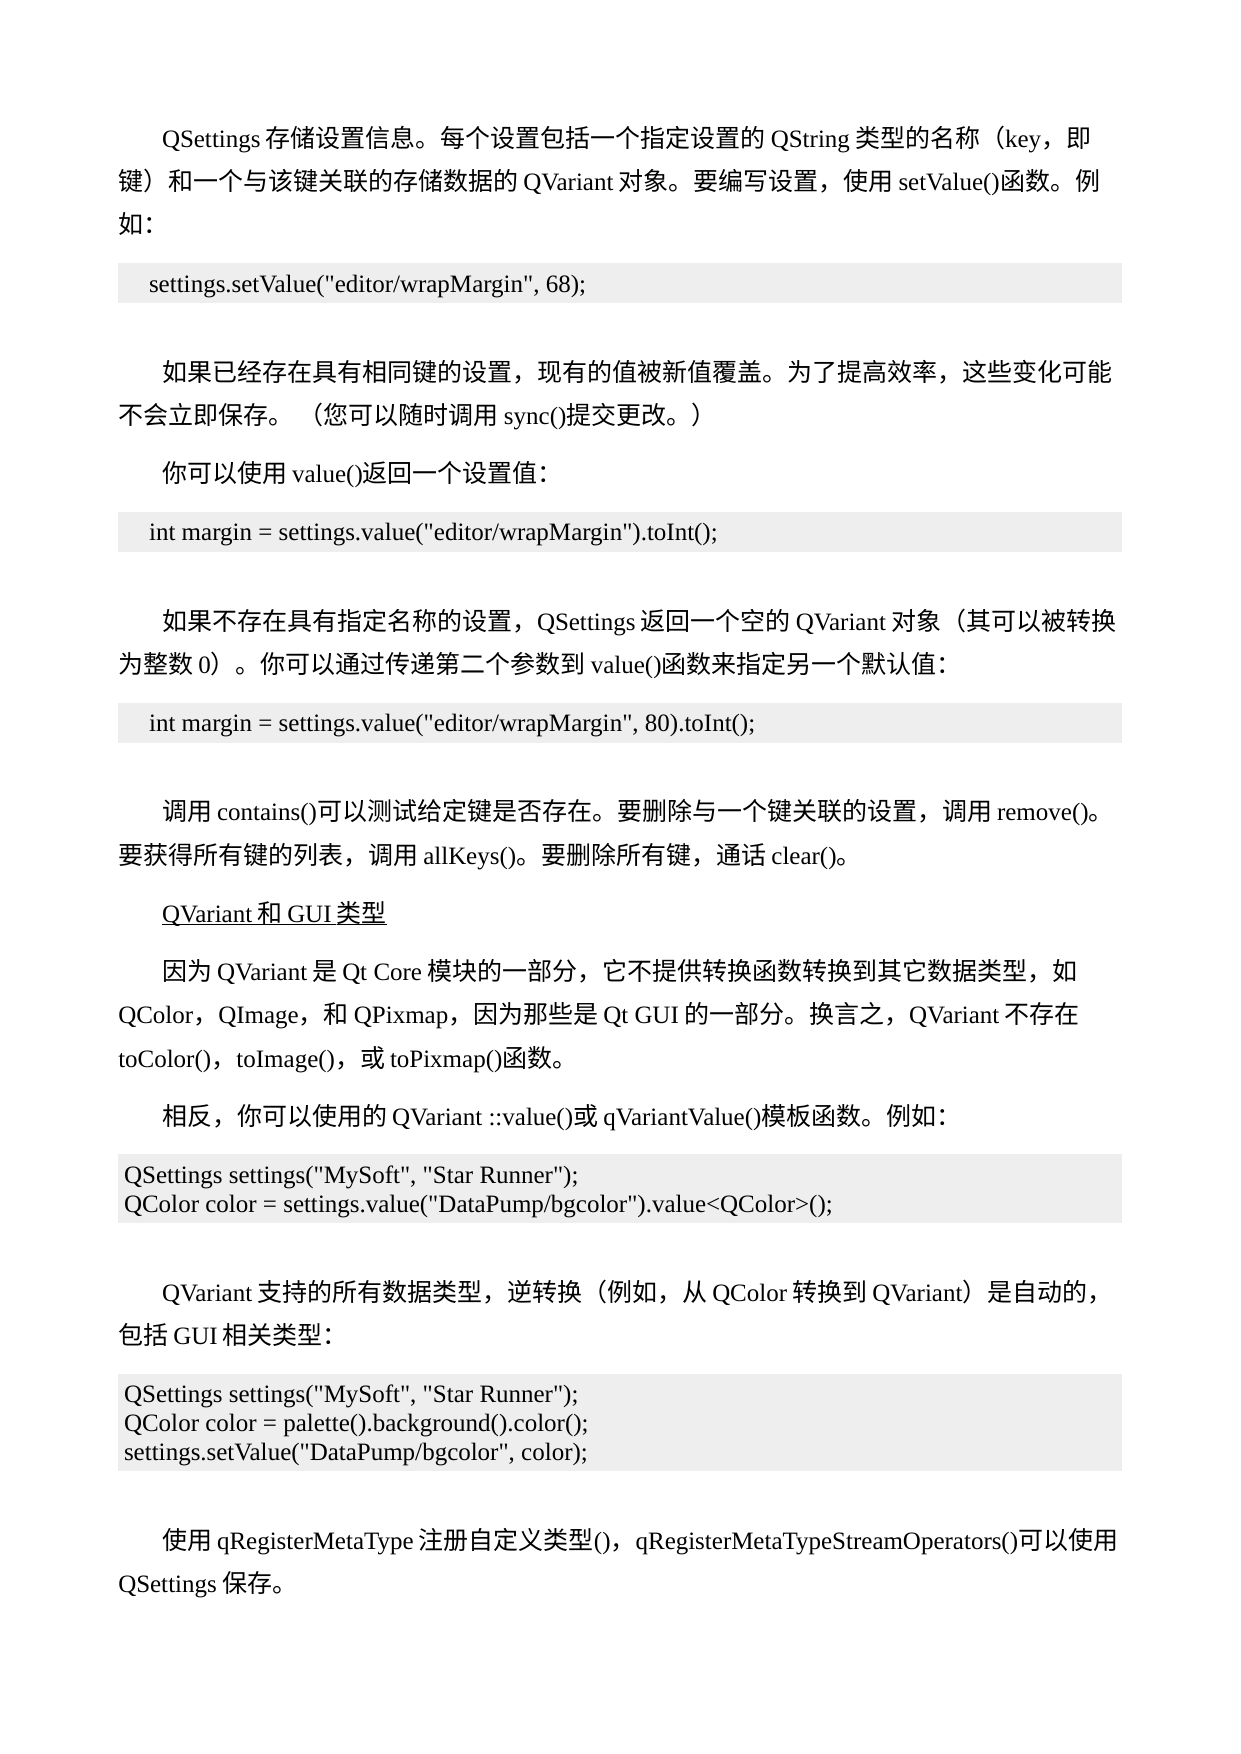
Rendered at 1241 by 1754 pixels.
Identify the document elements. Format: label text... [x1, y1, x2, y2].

text QSettings存储设置信息。每个设置包括一个指定设置的QString类型的名称（key，即键）和一个与该键关联的存储数据的QVariant对象。要编写设置，使用setValue()函数。例如： [118, 118, 1122, 241]
text 使用qRegisterMetaType注册自定义类型()，qRegisterMetaTypeStreamOperators()可以使用QSettings保存。 [118, 1520, 1122, 1600]
text QVariant支持的所有数据类型，逆转换（例如，从QColor转换到QVariant）是自动的，包括GUI相关类型： [118, 1272, 1122, 1352]
table_header int margin = settings.value("editor/wrapMargin", 80).toInt(); [118, 703, 1122, 743]
text 因为QVariant是Qt Core模块的一部分，它不提供转换函数转换到其它数据类型，如QColor，QImage，和QPixmap，因为那些是Qt GUI的一部分。换言之，QVariant不存在toColor()，toImage()，或toPixmap()函数。 [118, 951, 1122, 1074]
table_header QSettings settings("MySoft", "Star Runner"); QColor color = settings.value("DataPump/bgcolor").value<QColor>(); [118, 1154, 1122, 1223]
table_header QSettings settings("MySoft", "Star Runner"); QColor color = palette().background().color(); settings.setValue("DataPump/bgcolor", color); [118, 1374, 1122, 1471]
table_header settings.setValue("editor/wrapMargin", 68); [118, 263, 1122, 303]
table_header int margin = settings.value("editor/wrapMargin").toInt(); [118, 512, 1122, 552]
text 调用contains()可以测试给定键是否存在。要删除与一个键关联的设置，调用remove()。要获得所有键的列表，调用allKeys()。要删除所有键，通话clear()。 [118, 792, 1122, 871]
text 如果已经存在具有相同键的设置，现有的值被新值覆盖。为了提高效率，这些变化可能不会立即保存。 （您可以随时调用sync()提交更改。） [118, 352, 1122, 432]
text 如果不存在具有指定名称的设置，QSettings返回一个空的QVariant对象（其可以被转换为整数0）。你可以通过传递第二个参数到value()函数来指定另一个默认值： [118, 601, 1122, 681]
text 你可以使用value()返回一个设置值： [118, 454, 1122, 490]
text 相反，你可以使用的QVariant ::value()或qVariantValue()模板函数。例如： [118, 1096, 1122, 1132]
text QVariant和GUI类型 [118, 893, 1122, 929]
